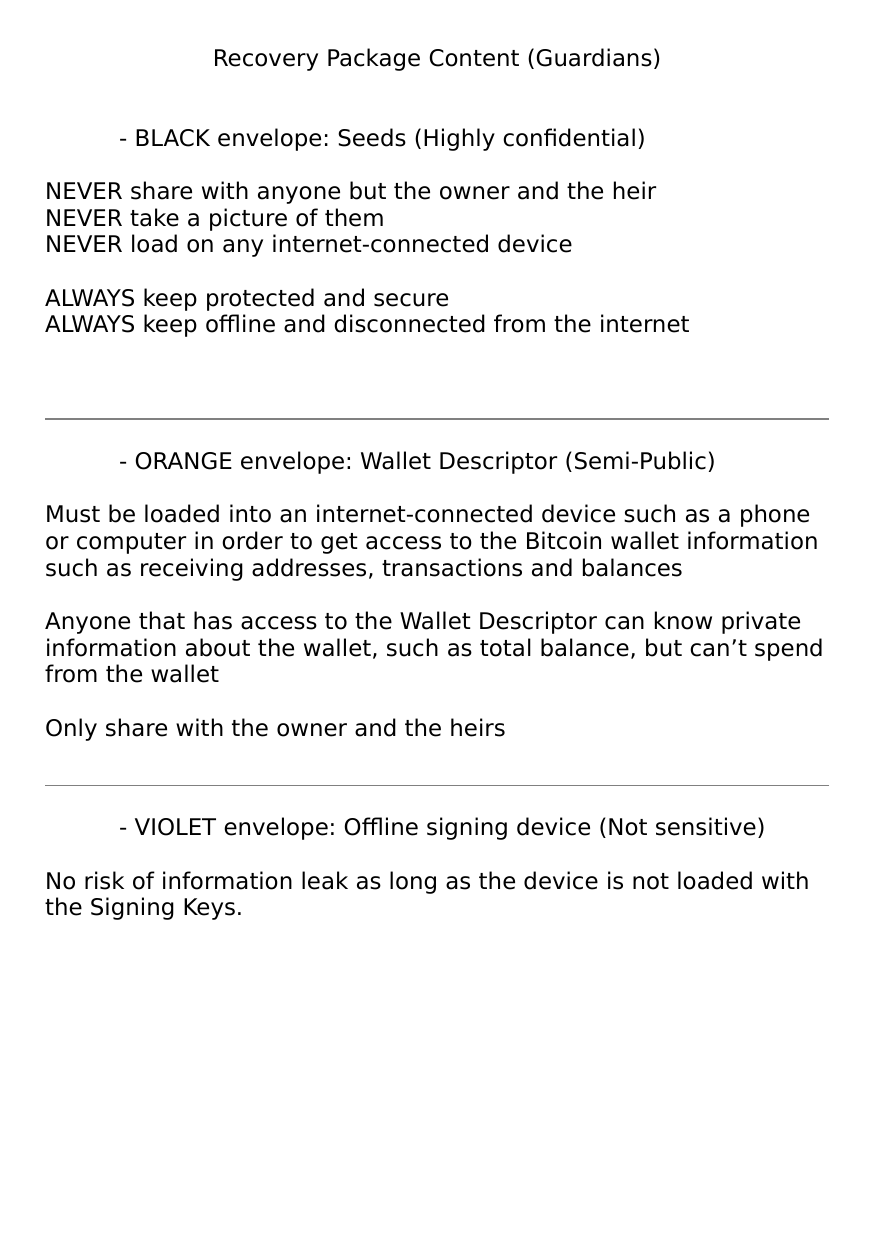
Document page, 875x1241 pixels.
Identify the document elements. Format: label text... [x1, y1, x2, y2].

text NEVER take a picture of them [45, 205, 829, 232]
text Recovery Package Content (Guardians) [45, 45, 829, 72]
text - VIOLET envelope: Offline signing device (Not sensitive) No risk of information leak as long as the device is not loaded with the Signing Keys. [45, 814, 829, 921]
text NEVER share with anyone but the owner and the heir [45, 178, 829, 205]
text - ORANGE envelope: Wallet Descriptor (Semi-Public) Must be loaded into an internet-connected device such as a phone or computer in order to get access to the Bitcoin wallet information such as receiving addresses, transactions and balances Anyone that has access to the Wallet Descriptor can know private information about the wallet, such as total balance, but can’t spend from the wallet Only share with the owner and the heirs [45, 448, 829, 742]
text NEVER load on any internet-connected device ALWAYS keep protected and secure [45, 232, 829, 312]
text ALWAYS keep offline and disconnected from the internet [45, 312, 829, 338]
text - BLACK envelope: Seeds (Highly confidential) [45, 125, 829, 152]
